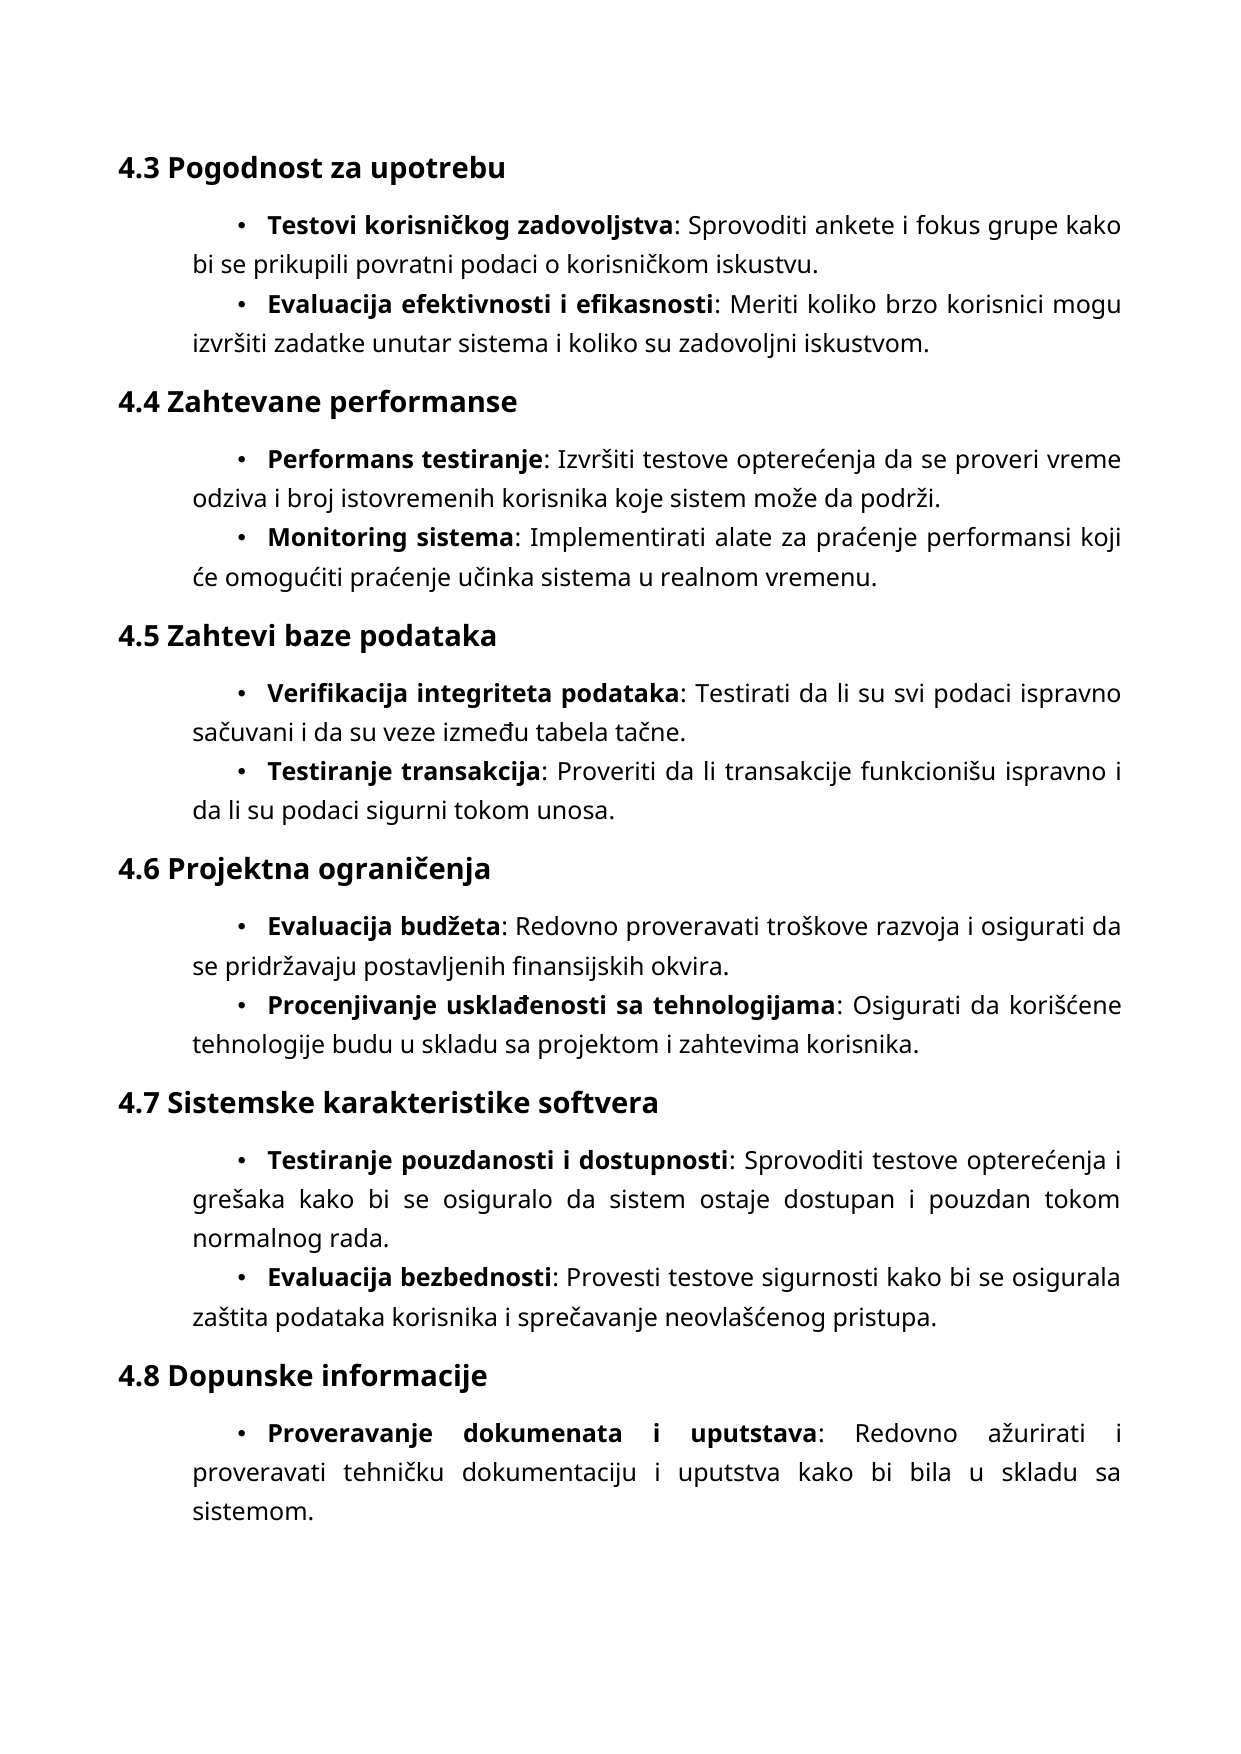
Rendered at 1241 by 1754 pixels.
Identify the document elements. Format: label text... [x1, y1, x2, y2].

subtitle 4.3 Pogodnost za upotrebu [118, 148, 1122, 187]
subtitle 4.8 Dopunske informacije [118, 1355, 1122, 1395]
list Proveravanje dokumenata i uputstava: Redovno ažurirati i proveravati tehničku dokumentaciju i uputstva kako bi bila u skladu sa sistemom. [162, 1415, 1122, 1528]
list Testiranje pouzdanosti i dostupnosti: Sprovoditi testove opterećenja i grešaka kako bi se osiguralo da sistem ostaje dostupan i pouzdan tokom normalnog rada. [162, 1143, 1122, 1255]
list Evaluacija bezbednosti: Provesti testove sigurnosti kako bi se osigurala zaštita podataka korisnika i sprečavanje neovlašćenog pristupa. [162, 1260, 1122, 1333]
list Evaluacija efektivnosti i efikasnosti: Meriti koliko brzo korisnici mogu izvršiti zadatke unutar sistema i koliko su zadovoljni iskustvom. [162, 286, 1122, 359]
subtitle 4.4 Zahtevane performanse [118, 381, 1122, 421]
list Procenjivanje usklađenosti sa tehnologijama: Osigurati da korišćene tehnologije budu u skladu sa projektom i zahtevima korisnika. [162, 987, 1122, 1061]
list Testiranje transakcija: Proveriti da li transakcije funkcionišu ispravno i da li su podaci sigurni tokom unosa. [162, 754, 1122, 827]
list Monitoring sistema: Implementirati alate za praćenje performansi koji će omogućiti praćenje učinka sistema u realnom vremenu. [162, 520, 1122, 593]
subtitle 4.5 Zahtevi baze podataka [118, 615, 1122, 655]
subtitle 4.6 Projektna ograničenja [118, 849, 1122, 888]
list Verifikacija integriteta podataka: Testirati da li su svi podaci ispravno sačuvani i da su veze između tabela tačne. [162, 675, 1122, 748]
list Testovi korisničkog zadovoljstva: Sprovoditi ankete i fokus grupe kako bi se prikupili povratni podaci o korisničkom iskustvu. [162, 208, 1122, 281]
subtitle 4.7 Sistemske karakteristike softvera [118, 1082, 1122, 1122]
list Evaluacija budžeta: Redovno proveravati troškove razvoja i osigurati da se pridržavaju postavljenih finansijskih okvira. [162, 909, 1122, 982]
list Performans testiranje: Izvršiti testove opterećenja da se proveri vreme odziva i broj istovremenih korisnika koje sistem može da podrži. [162, 442, 1122, 515]
